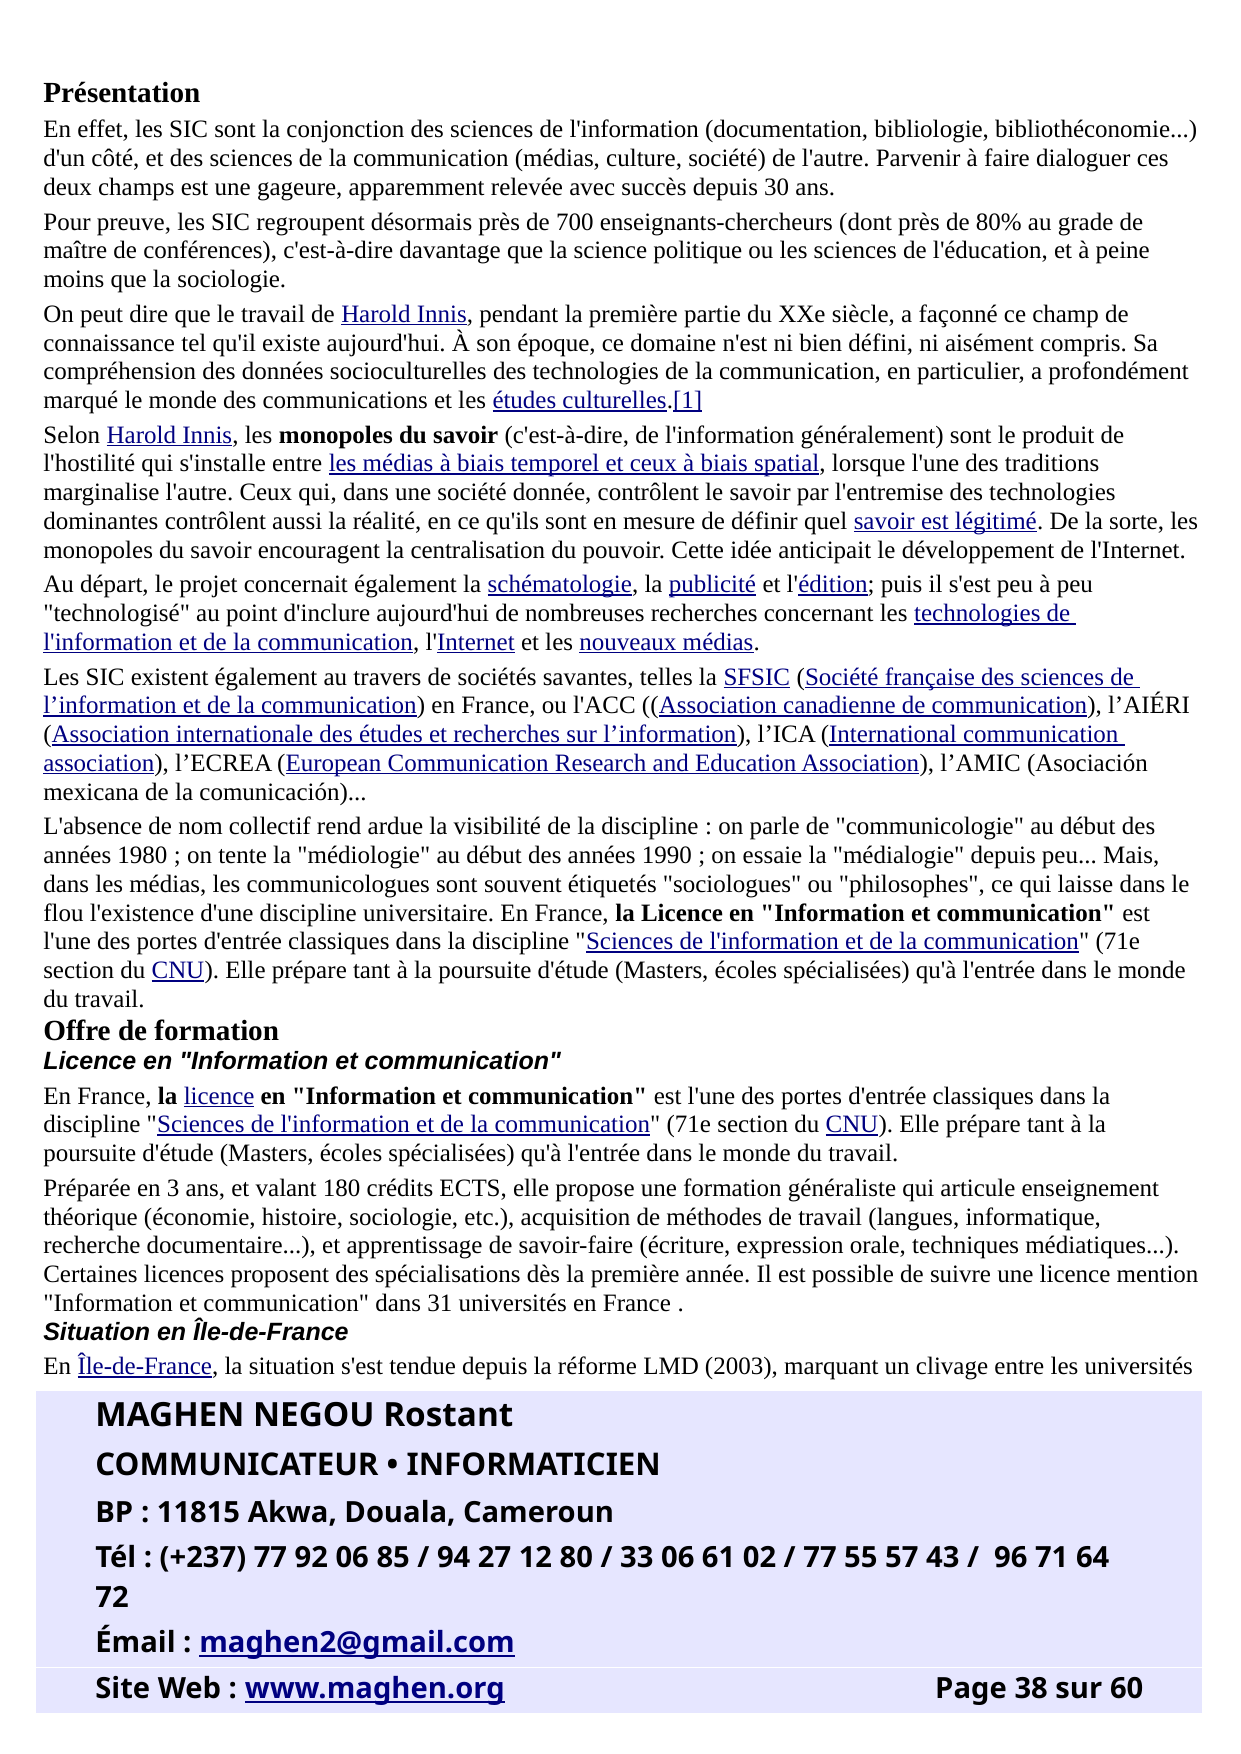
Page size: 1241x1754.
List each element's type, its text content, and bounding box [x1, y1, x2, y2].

text Au départ, le projet concernait également la schématologie, la publicité et l'édition; puis il s'est peu à peu "technologisé" au point d'inclure aujourd'hui de nombreuses recherches concernant les technologies de l'information et de la communication, l'Internet et les nouveaux médias. [43, 569, 1203, 656]
subtitle Offre de formation [43, 1013, 1203, 1046]
text Les SIC existent également au travers de sociétés savantes, telles la SFSIC (Société française des sciences de l’information et de la communication) en France, ou l'ACC ((Association canadienne de communication), l’AIÉRI (Association internationale des études et recherches sur l’information), l’ICA (International communication association), l’ECREA (European Communication Research and Education Association), l’AMIC (Asociación mexicana de la comunicación)... [43, 662, 1203, 805]
text On peut dire que le travail de Harold Innis, pendant la première partie du XXe siècle, a façonné ce champ de connaissance tel qu'il existe aujourd'hui. À son époque, ce domaine n'est ni bien défini, ni aisément compris. Sa compréhension des données socioculturelles des technologies de la communication, en particulier, a profondément marqué le monde des communications et les études culturelles.[1] [43, 299, 1203, 414]
text Pour preuve, les SIC regroupent désormais près de 700 enseignants-chercheurs (dont près de 80% au grade de maître de conférences), c'est-à-dire davantage que la science politique ou les sciences de l'éducation, et à peine moins que la sociologie. [43, 207, 1203, 293]
text En effet, les SIC sont la conjonction des sciences de l'information (documentation, bibliologie, bibliothéconomie...) d'un côté, et des sciences de la communication (médias, culture, société) de l'autre. Parvenir à faire dialoguer ces deux champs est une gageure, apparemment relevée avec succès depuis 30 ans. [43, 114, 1203, 201]
text En France, la licence en "Information et communication" est l'une des portes d'entrée classiques dans la discipline "Sciences de l'information et de la communication" (71e section du CNU). Elle prépare tant à la poursuite d'étude (Masters, écoles spécialisées) qu'à l'entrée dans le monde du travail. [43, 1081, 1203, 1167]
text Selon Harold Innis, les monopoles du savoir (c'est-à-dire, de l'information généralement) sont le produit de l'hostilité qui s'installe entre les médias à biais temporel et ceux à biais spatial, lorsque l'une des traditions marginalise l'autre. Ceux qui, dans une société donnée, contrôlent le savoir par l'entremise des technologies dominantes contrôlent aussi la réalité, en ce qu'ils sont en mesure de définir quel savoir est légitimé. De la sorte, les monopoles du savoir encouragent la centralisation du pouvoir. Cette idée anticipait le développement de l'Internet. [43, 420, 1203, 563]
text En Île-de-France, la situation s'est tendue depuis la réforme LMD (2003), marquant un clivage entre les universités [43, 1351, 1203, 1380]
subtitle Situation en Île-de-France [43, 1317, 1203, 1346]
text Préparée en 3 ans, et valant 180 crédits ECTS, elle propose une formation généraliste qui articule enseignement théorique (économie, histoire, sociologie, etc.), acquisition de méthodes de travail (langues, informatique, recherche documentaire...), et apprentissage de savoir-faire (écriture, expression orale, techniques médiatiques...). Certaines licences proposent des spécialisations dès la première année. Il est possible de suivre une licence mention "Information et communication" dans 31 universités en France . [43, 1173, 1203, 1317]
subtitle Présentation [43, 75, 1203, 108]
subtitle Licence en "Information et communication" [43, 1046, 1203, 1075]
text L'absence de nom collectif rend ardue la visibilité de la discipline : on parle de "communicologie" au début des années 1980 ; on tente la "médiologie" au début des années 1990 ; on essaie la "médialogie" depuis peu... Mais, dans les médias, les communicologues sont souvent étiquetés "sociologues" ou "philosophes", ce qui laisse dans le flou l'existence d'une discipline universitaire. En France, la Licence en "Information et communication" est l'une des portes d'entrée classiques dans la discipline "Sciences de l'information et de la communication" (71e section du CNU). Elle prépare tant à la poursuite d'étude (Masters, écoles spécialisées) qu'à l'entrée dans le monde du travail. [43, 811, 1203, 1013]
